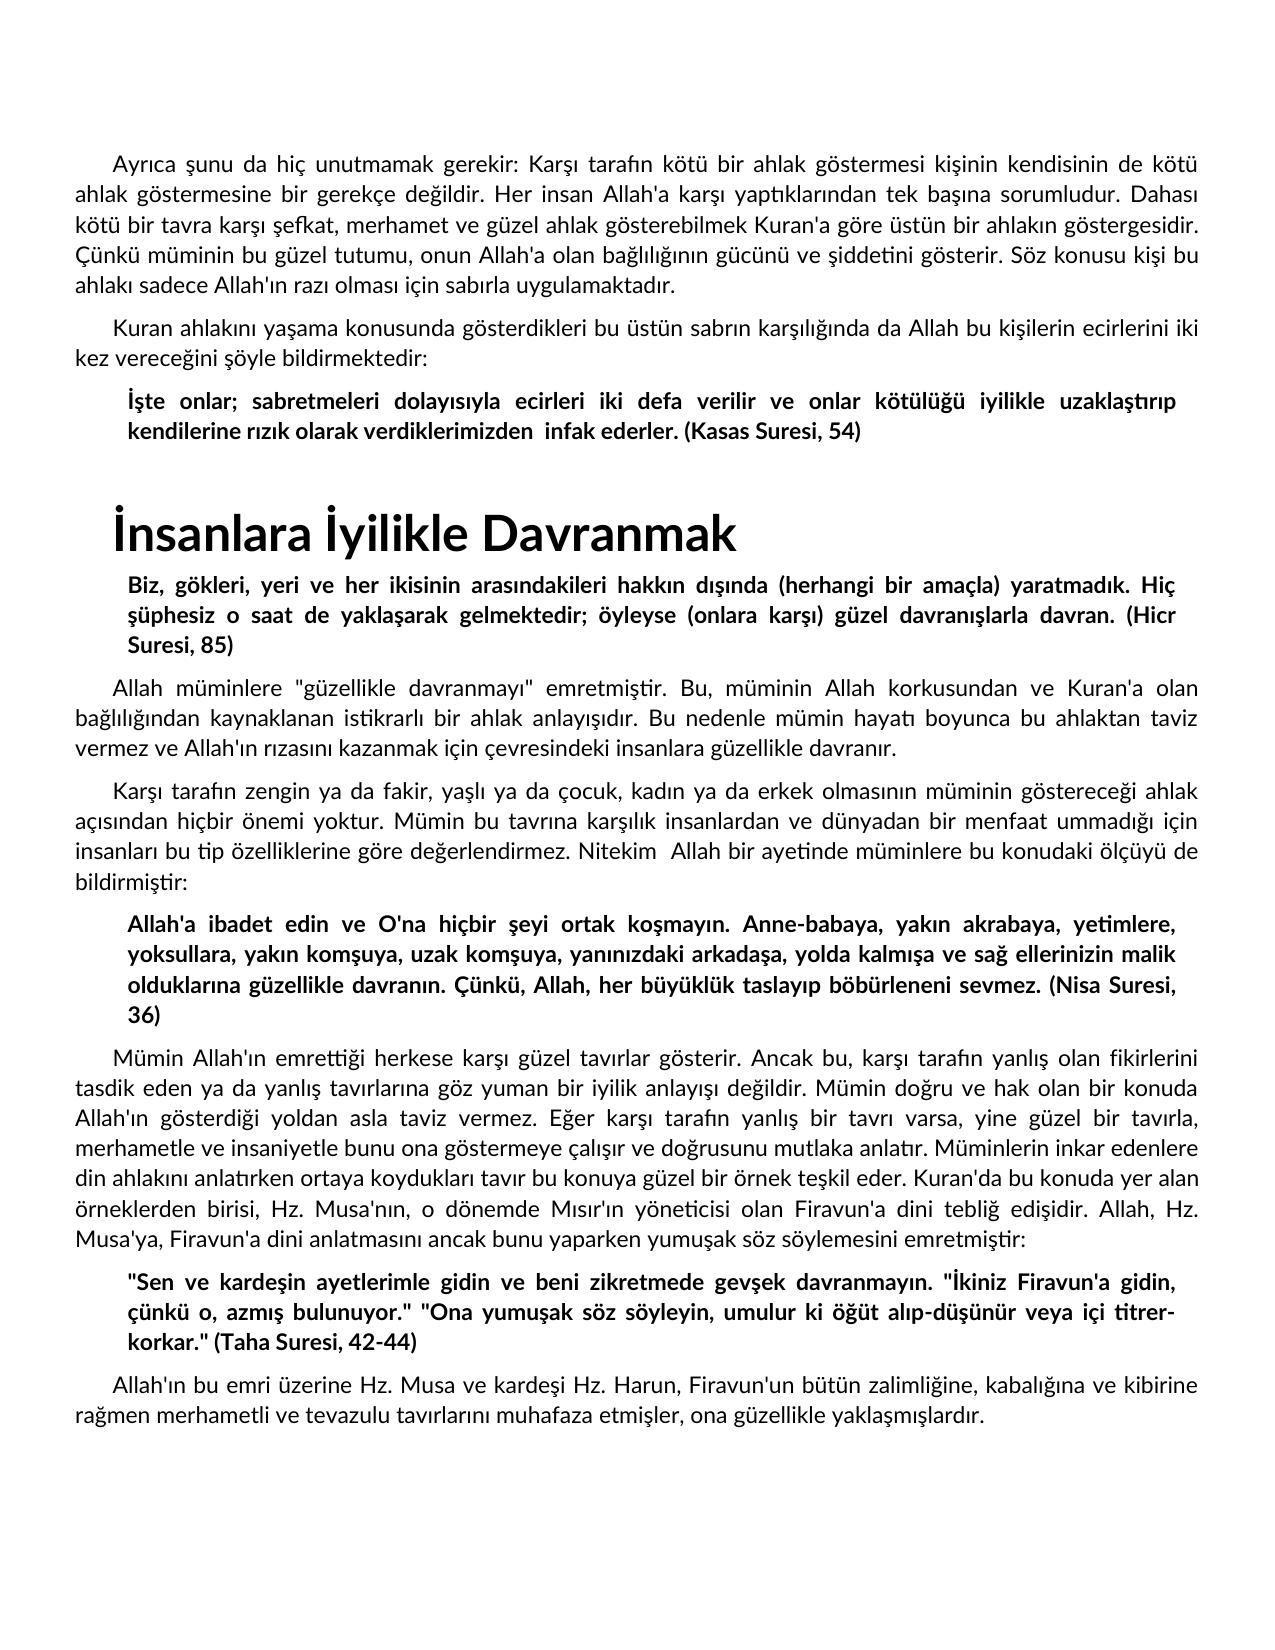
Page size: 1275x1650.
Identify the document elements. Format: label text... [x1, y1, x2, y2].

text İşte onlar; sabretmeleri dolayısıyla ecirleri iki defa verilir ve onlar kötülüğü iyilikle uzaklaştırıp kendilerine rızık olarak verdiklerimizden infak ederler. (Kasas Suresi, 54) [127, 386, 1177, 444]
text Allah müminlere "güzellikle davranmayı" emretmiştir. Bu, müminin Allah korkusundan ve Kuran'a olan bağlılığından kaynaklanan istikrarlı bir ahlak anlayışıdır. Bu nedenle mümin hayatı boyunca bu ahlaktan taviz vermez ve Allah'ın rızasını kazanmak için çevresindeki insanlara güzellikle davranır. [75, 673, 1200, 761]
text Allah'a ibadet edin ve O'na hiçbir şeyi ortak koşmayın. Anne-babaya, yakın akrabaya, yetimlere, yoksullara, yakın komşuya, uzak komşuya, yanınızdaki arkadaşa, yolda kalmışa ve sağ ellerinizin malik olduklarına güzellikle davranın. Çünkü, Allah, her büyüklük taslayıp böbürleneni sevmez. (Nisa Suresi, 36) [127, 910, 1177, 1028]
text Mümin Allah'ın emrettiği herkese karşı güzel tavırlar gösterir. Ancak bu, karşı tarafın yanlış olan fikirlerini tasdik eden ya da yanlış tavırlarına göz yuman bir iyilik anlayışı değildir. Mümin doğru ve hak olan bir konuda Allah'ın gösterdiği yoldan asla taviz vermez. Eğer karşı tarafın yanlış bir tavrı varsa, yine güzel bir tavırla, merhametle ve insaniyetle bunu ona göstermeye çalışır ve doğrusunu mutlaka anlatır. Müminlerin inkar edenlere din ahlakını anlatırken ortaya koydukları tavır bu konuya güzel bir örnek teşkil eder. Kuran'da bu konuda yer alan örneklerden birisi, Hz. Musa'nın, o dönemde Mısır'ın yöneticisi olan Firavun'a dini tebliğ edişidir. Allah, Hz. Musa'ya, Firavun'a dini anlatmasını ancak bunu yaparken yumuşak söz söylemesini emretmiştir: [75, 1043, 1200, 1252]
text Ayrıca şunu da hiç unutmamak gerekir: Karşı tarafın kötü bir ahlak göstermesi kişinin kendisinin de kötü ahlak göstermesine bir gerekçe değildir. Her insan Allah'a karşı yaptıklarından tek başına sorumludur. Dahası kötü bir tavra karşı şefkat, merhamet ve güzel ahlak gösterebilmek Kuran'a göre üstün bir ahlakın göstergesidir. Çünkü müminin bu güzel tutumu, onun Allah'a olan bağlılığının gücünü ve şiddetini gösterir. Söz konusu kişi bu ahlakı sadece Allah'ın razı olması için sabırla uygulamaktadır. [75, 150, 1200, 298]
subtitle İnsanlara İyilikle Davranmak [112, 502, 1200, 562]
text Kuran ahlakını yaşama konusunda gösterdikleri bu üstün sabrın karşılığında da Allah bu kişilerin ecirlerini iki kez vereceğini şöyle bildirmektedir: [75, 313, 1200, 371]
text Biz, gökleri, yeri ve her ikisinin arasındakileri hakkın dışında (herhangi bir amaçla) yaratmadık. Hiç şüphesiz o saat de yaklaşarak gelmektedir; öyleyse (onlara karşı) güzel davranışlarla davran. (Hicr Suresi, 85) [127, 570, 1177, 658]
text "Sen ve kardeşin ayetlerimle gidin ve beni zikretmede gevşek davranmayın. "İkiniz Firavun'a gidin, çünkü o, azmış bulunuyor." "Ona yumuşak söz söyleyin, umulur ki öğüt alıp-düşünür veya içi titrer-korkar." (Taha Suresi, 42-44) [127, 1267, 1177, 1355]
text Karşı tarafın zengin ya da fakir, yaşlı ya da çocuk, kadın ya da erkek olmasının müminin göstereceği ahlak açısından hiçbir önemi yoktur. Mümin bu tavrına karşılık insanlardan ve dünyadan bir menfaat ummadığı için insanları bu tip özelliklerine göre değerlendirmez. Nitekim Allah bir ayetinde müminlere bu konudaki ölçüyü de bildirmiştir: [75, 777, 1200, 895]
text Allah'ın bu emri üzerine Hz. Musa ve kardeşi Hz. Harun, Firavun'un bütün zalimliğine, kabalığına ve kibirine rağmen merhametli ve tevazulu tavırlarını muhafaza etmişler, ona güzellikle yaklaşmışlardır. [75, 1370, 1200, 1428]
